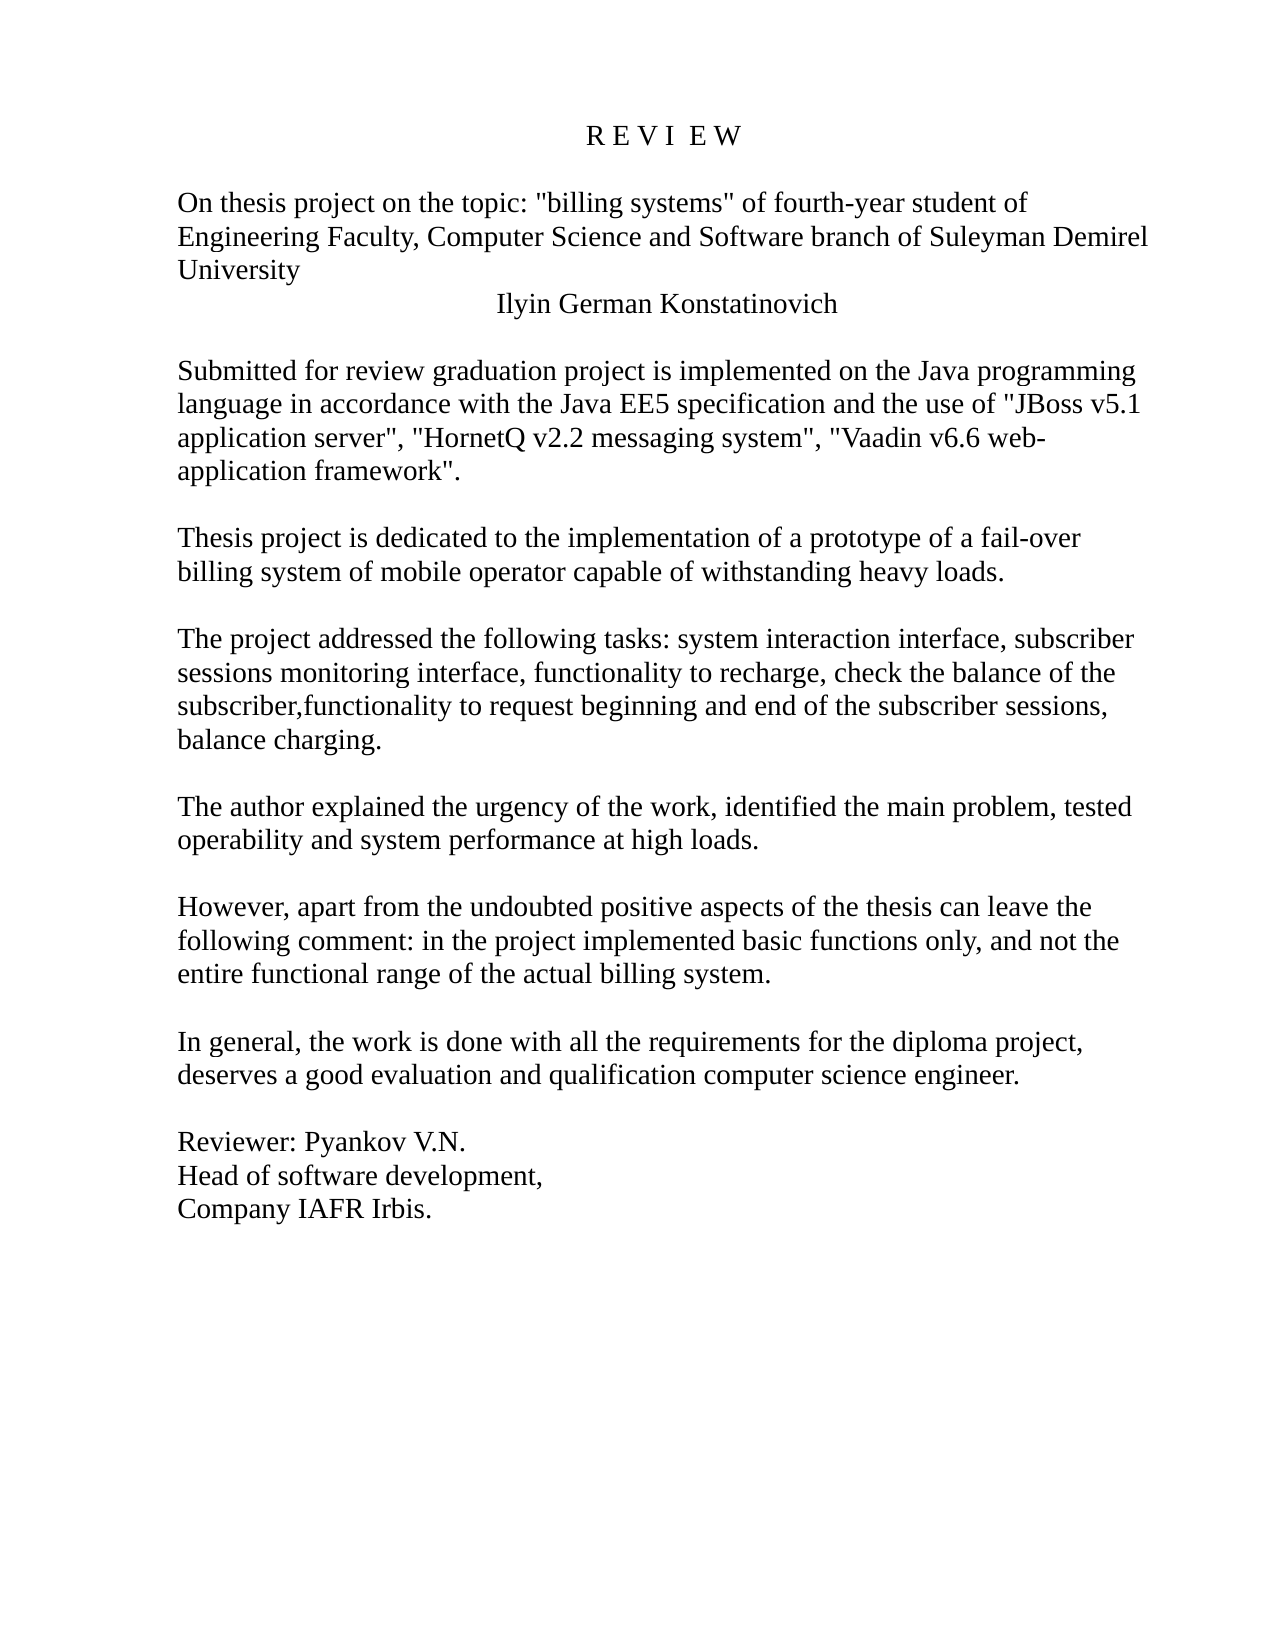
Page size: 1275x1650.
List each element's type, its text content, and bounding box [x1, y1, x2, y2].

text Ilyin German Konstatinovich [177, 286, 1157, 319]
text On thesis project on the topic: "billing systems" of fourth-year student of Engineering Faculty, Computer Science and Software branch of Suleyman Demirel University [177, 185, 1157, 286]
text Submitted for review graduation project is implemented on the Java programming language in accordance with the Java EE5 specification and the use of "JBoss v5.1 application server", "HornetQ v2.2 messaging system", "Vaadin v6.6 web-application framework". [177, 319, 1157, 487]
text R E V I E W [177, 118, 1157, 185]
text The project addressed the following tasks: system interaction interface, subscriber sessions monitoring interface, functionality to recharge, check the balance of the subscriber,functionality to request beginning and end of the subscriber sessions, balance charging. [177, 588, 1157, 755]
text Thesis project is dedicated to the implementation of a prototype of a fail-over billing system of mobile operator capable of withstanding heavy loads. [177, 487, 1157, 588]
text However, apart from the undoubted positive aspects of the thesis can leave the following comment: in the project implemented basic functions only, and not the entire functional range of the actual billing system. In general, the work is done with all the requirements for the diploma project, deserves a good evaluation and qualification computer science engineer. Reviewer: Pyankov V.N. Head of software development, Company IAFR Irbis. [177, 856, 1157, 1225]
text The author explained the urgency of the work, identified the main problem, tested operability and system performance at high loads. [177, 755, 1157, 856]
